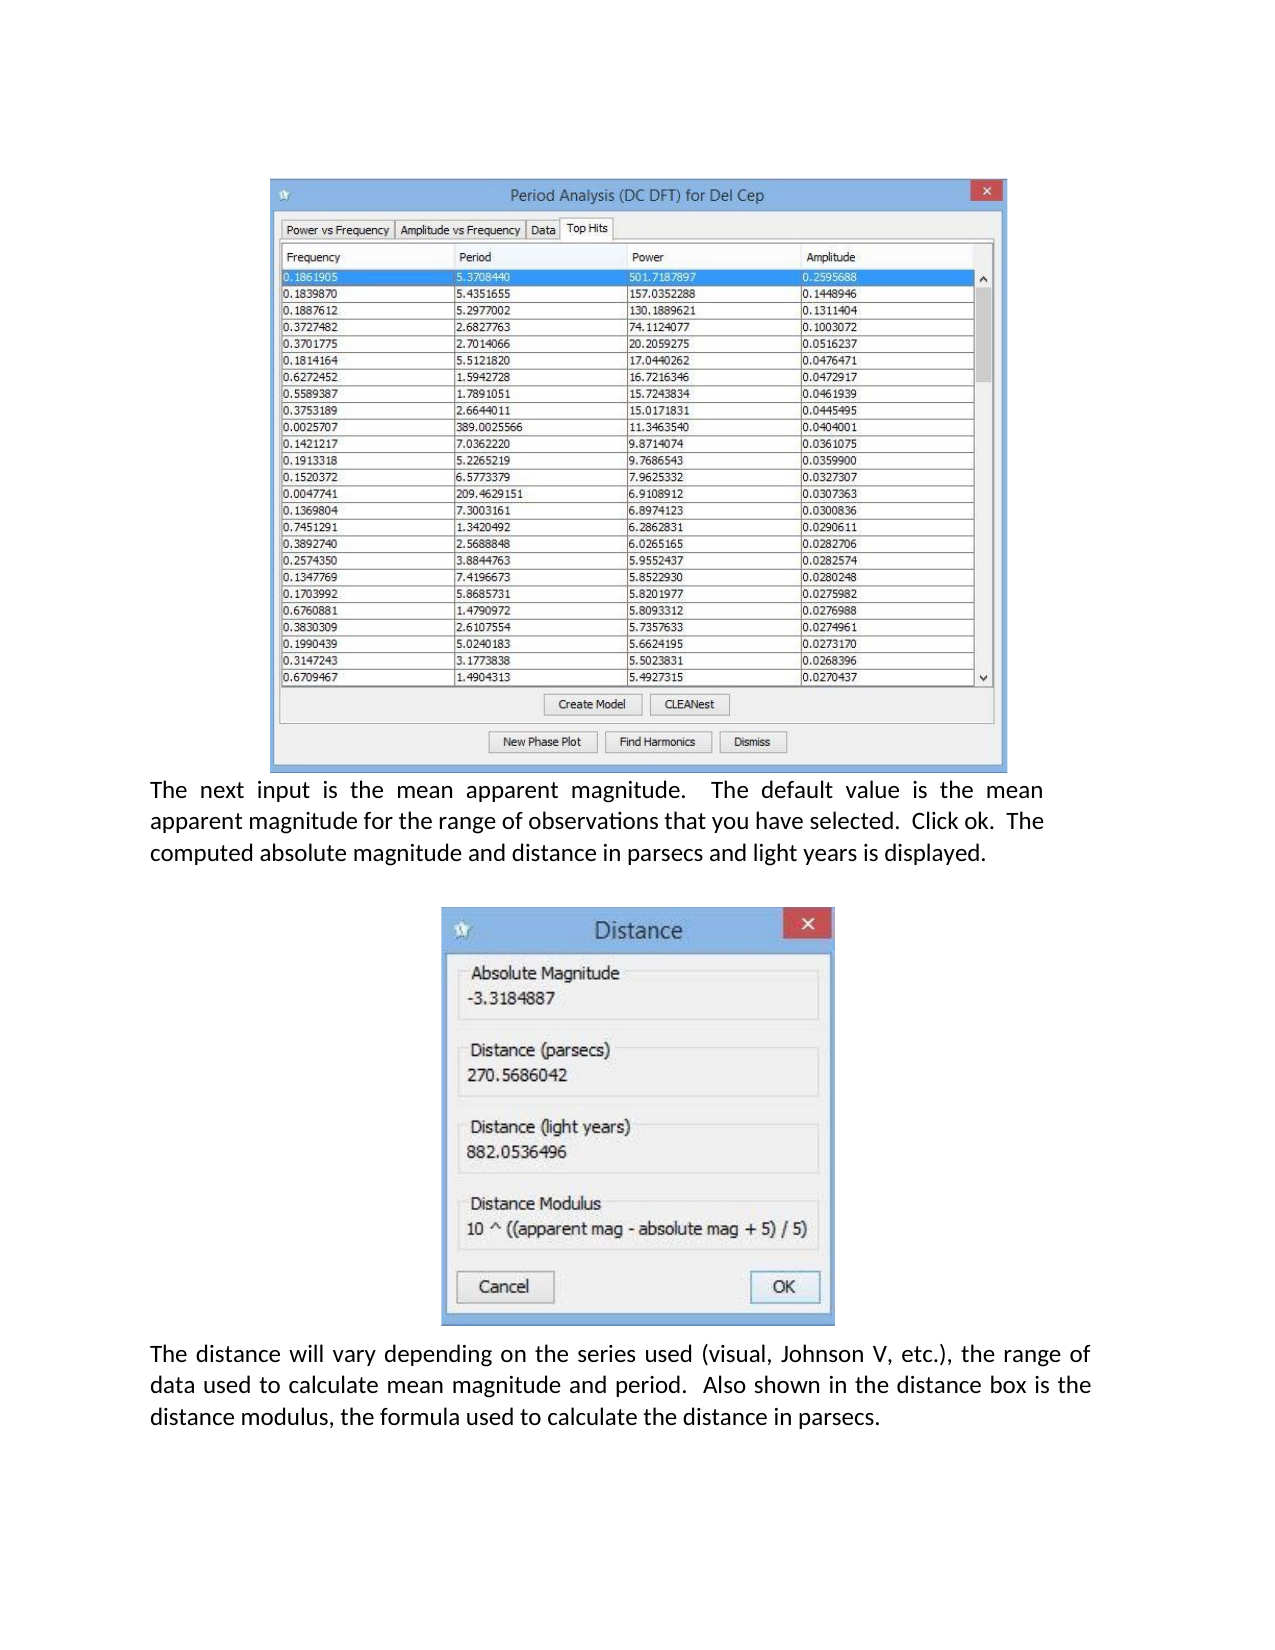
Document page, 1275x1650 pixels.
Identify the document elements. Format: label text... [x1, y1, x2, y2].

text The distance will vary depending on the series used (visual, Johnson V, etc.), the range of data used to calculate mean magnitude and period. Also shown in the distance box is the distance modulus, the formula used to calculate the distance in parsecs. [150, 1338, 1092, 1432]
text The next input is the mean apparent magnitude. The default value is the mean apparent magnitude for the range of observations that you have selected. Click ok. The computed absolute magnitude and distance in parsecs and light years is displayed. [150, 774, 1046, 867]
